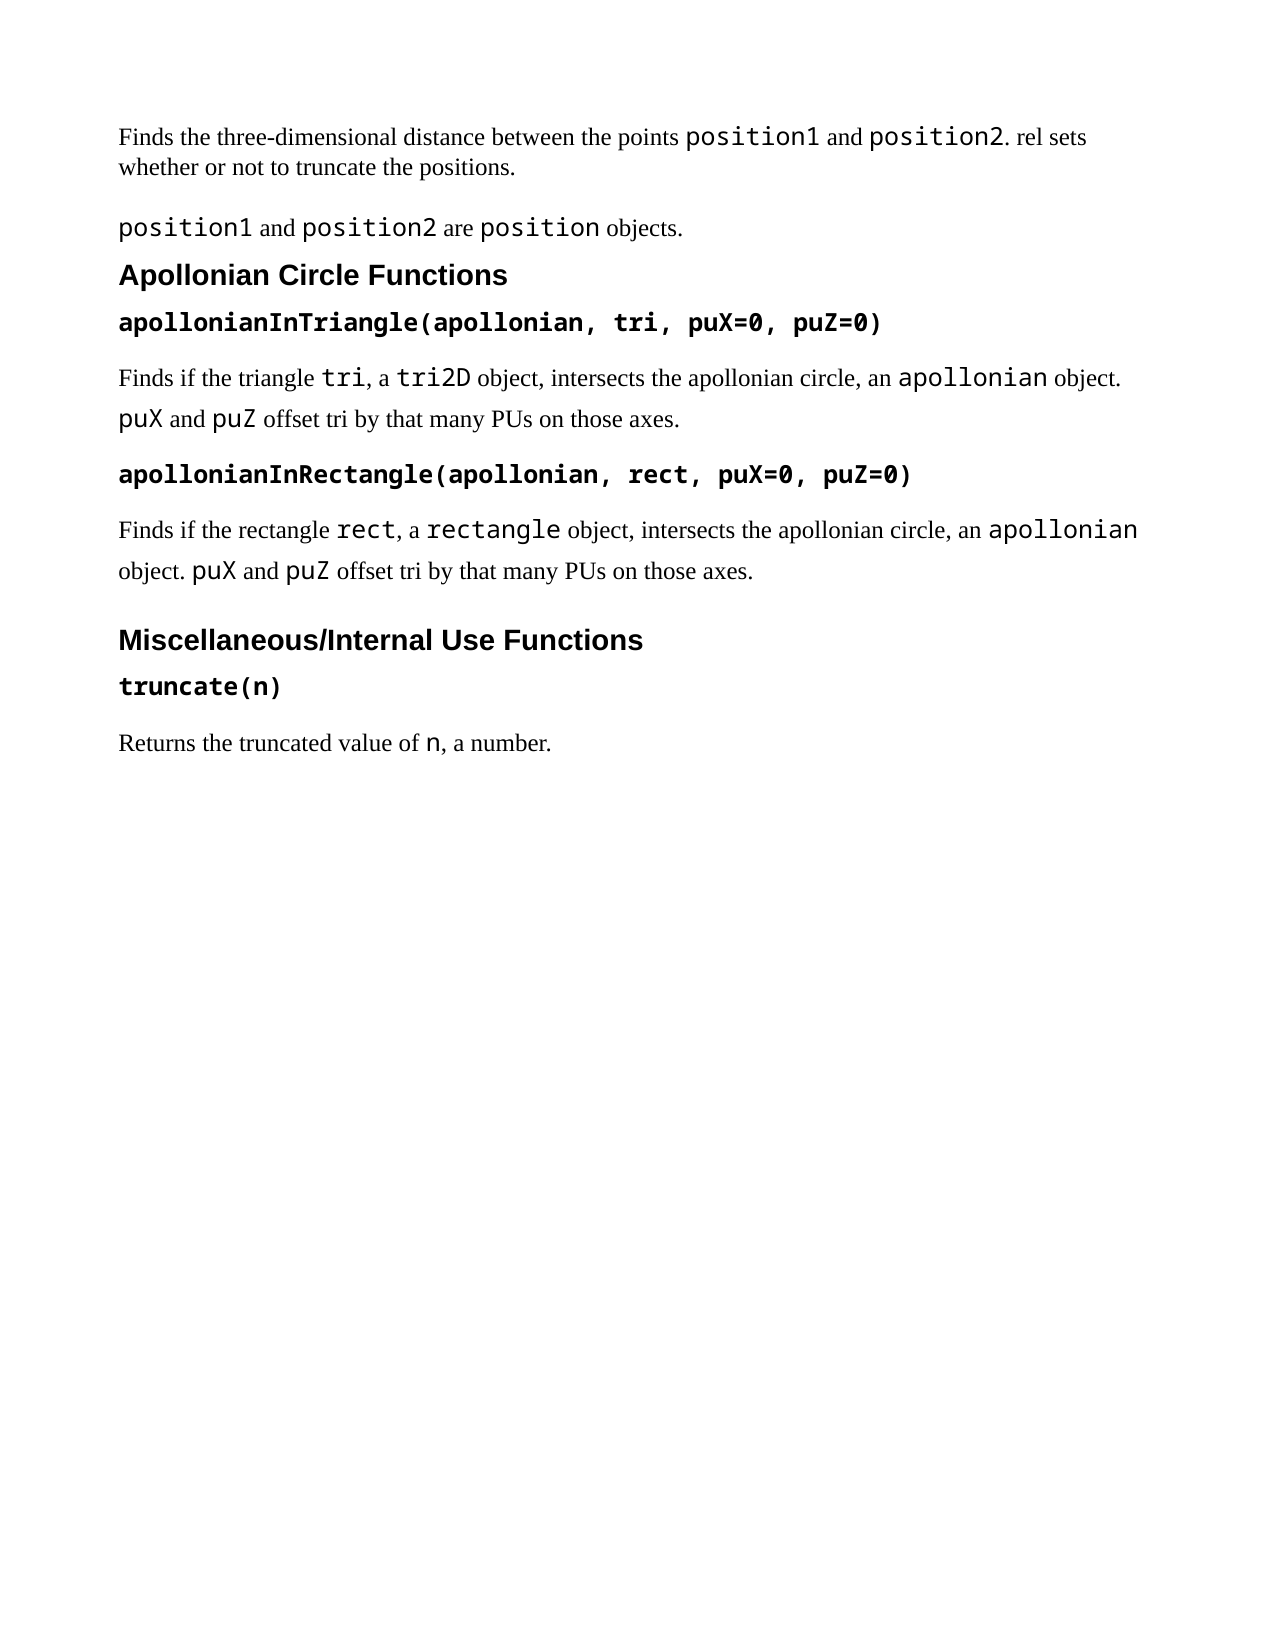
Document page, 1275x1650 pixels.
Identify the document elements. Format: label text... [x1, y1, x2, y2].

text Returns the truncated value of n, a number. [118, 724, 1157, 758]
subtitle Apollonian Circle Functions [118, 258, 1157, 292]
text apollonianInTriangle(apollonian, tri, puX=0, puZ=0) [118, 304, 1157, 339]
text Finds if the rectangle rect, a rectangle object, intersects the apollonian circle, an apollonian object. puX and puZ offset tri by that many PUs on those axes. [118, 512, 1157, 587]
text truncate(n) [118, 669, 1157, 703]
text Finds the three-dimensional distance between the points position1 and position2. rel sets whether or not to truncate the positions. [118, 118, 1157, 181]
text Finds if the triangle tri, a tri2D object, intersects the apollonian circle, an apollonian object. puX and puZ offset tri by that many PUs on those axes. [118, 360, 1157, 435]
text apollonianInRectangle(apollonian, rect, puX=0, puZ=0) [118, 456, 1157, 490]
subtitle Miscellaneous/Internal Use Functions [118, 622, 1157, 656]
text position1 and position2 are position objects. [118, 210, 1157, 244]
